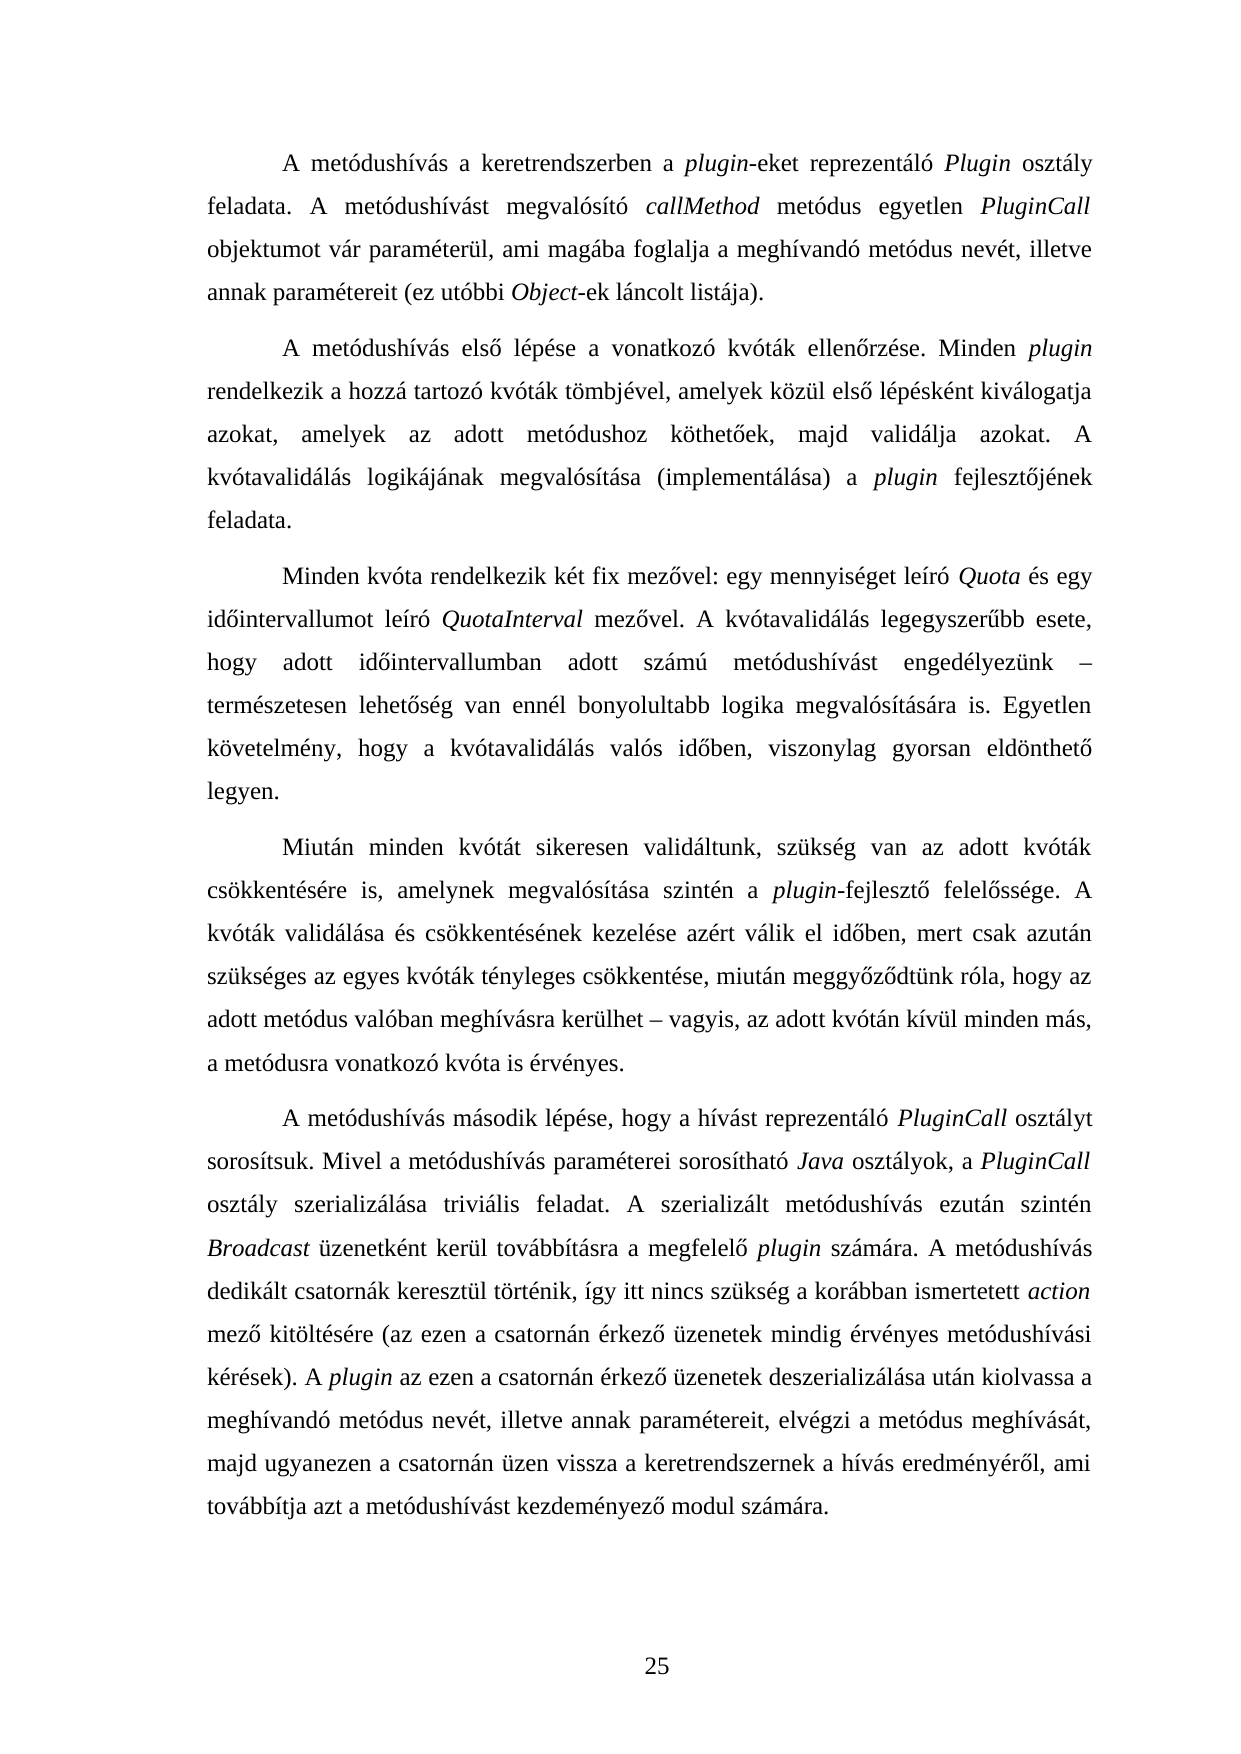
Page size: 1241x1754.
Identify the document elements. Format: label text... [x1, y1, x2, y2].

text A metódushívás első lépése a vonatkozó kvóták ellenőrzése. Minden plugin rendelkezik a hozzá tartozó kvóták tömbjével, amelyek közül első lépésként kiválogatja azokat, amelyek az adott metódushoz köthetőek, majd validálja azokat. A kvótavalidálás logikájának megvalósítása (implementálása) a plugin fejlesztőjének feladata. [207, 333, 1092, 534]
text Minden kvóta rendelkezik két fix mezővel: egy mennyiséget leíró Quota és egy időintervallumot leíró QuotaInterval mezővel. A kvótavalidálás legegyszerűbb esete, hogy adott időintervallumban adott számú metódushívást engedélyezünk – természetesen lehetőség van ennél bonyolultabb logika megvalósítására is. Egyetlen követelmény, hogy a kvótavalidálás valós időben, viszonylag gyorsan eldönthető legyen. [207, 561, 1092, 805]
text Miután minden kvótát sikeresen validáltunk, szükség van az adott kvóták csökkentésére is, amelynek megvalósítása szintén a plugin-fejlesztő felelőssége. A kvóták validálása és csökkentésének kezelése azért válik el időben, mert csak azután szükséges az egyes kvóták tényleges csökkentése, miután meggyőződtünk róla, hogy az adott metódus valóban meghívásra kerülhet – vagyis, az adott kvótán kívül minden más, a metódusra vonatkozó kvóta is érvényes. [207, 832, 1092, 1076]
text A metódushívás második lépése, hogy a hívást reprezentáló PluginCall osztályt sorosítsuk. Mivel a metódushívás paraméterei sorosítható Java osztályok, a PluginCall osztály szerializálása triviális feladat. A szerializált metódushívás ezután szintén Broadcast üzenetként kerül továbbításra a megfelelő plugin számára. A metódushívás dedikált csatornák keresztül történik, így itt nincs szükség a korábban ismertetett action mező kitöltésére (az ezen a csatornán érkező üzenetek mindig érvényes metódushívási kérések). A plugin az ezen a csatornán érkező üzenetek deszerializálása után kiolvassa a meghívandó metódus nevét, illetve annak paramétereit, elvégzi a metódus meghívását, majd ugyanezen a csatornán üzen vissza a keretrendszernek a hívás eredményéről, ami továbbítja azt a metódushívást kezdeményező modul számára. [207, 1103, 1092, 1520]
text A metódushívás a keretrendszerben a plugin-eket reprezentáló Plugin osztály feladata. A metódushívást megvalósító callMethod metódus egyetlen PluginCall objektumot vár paraméterül, ami magába foglalja a meghívandó metódus nevét, illetve annak paramétereit (ez utóbbi Object-ek láncolt listája). [207, 148, 1092, 306]
